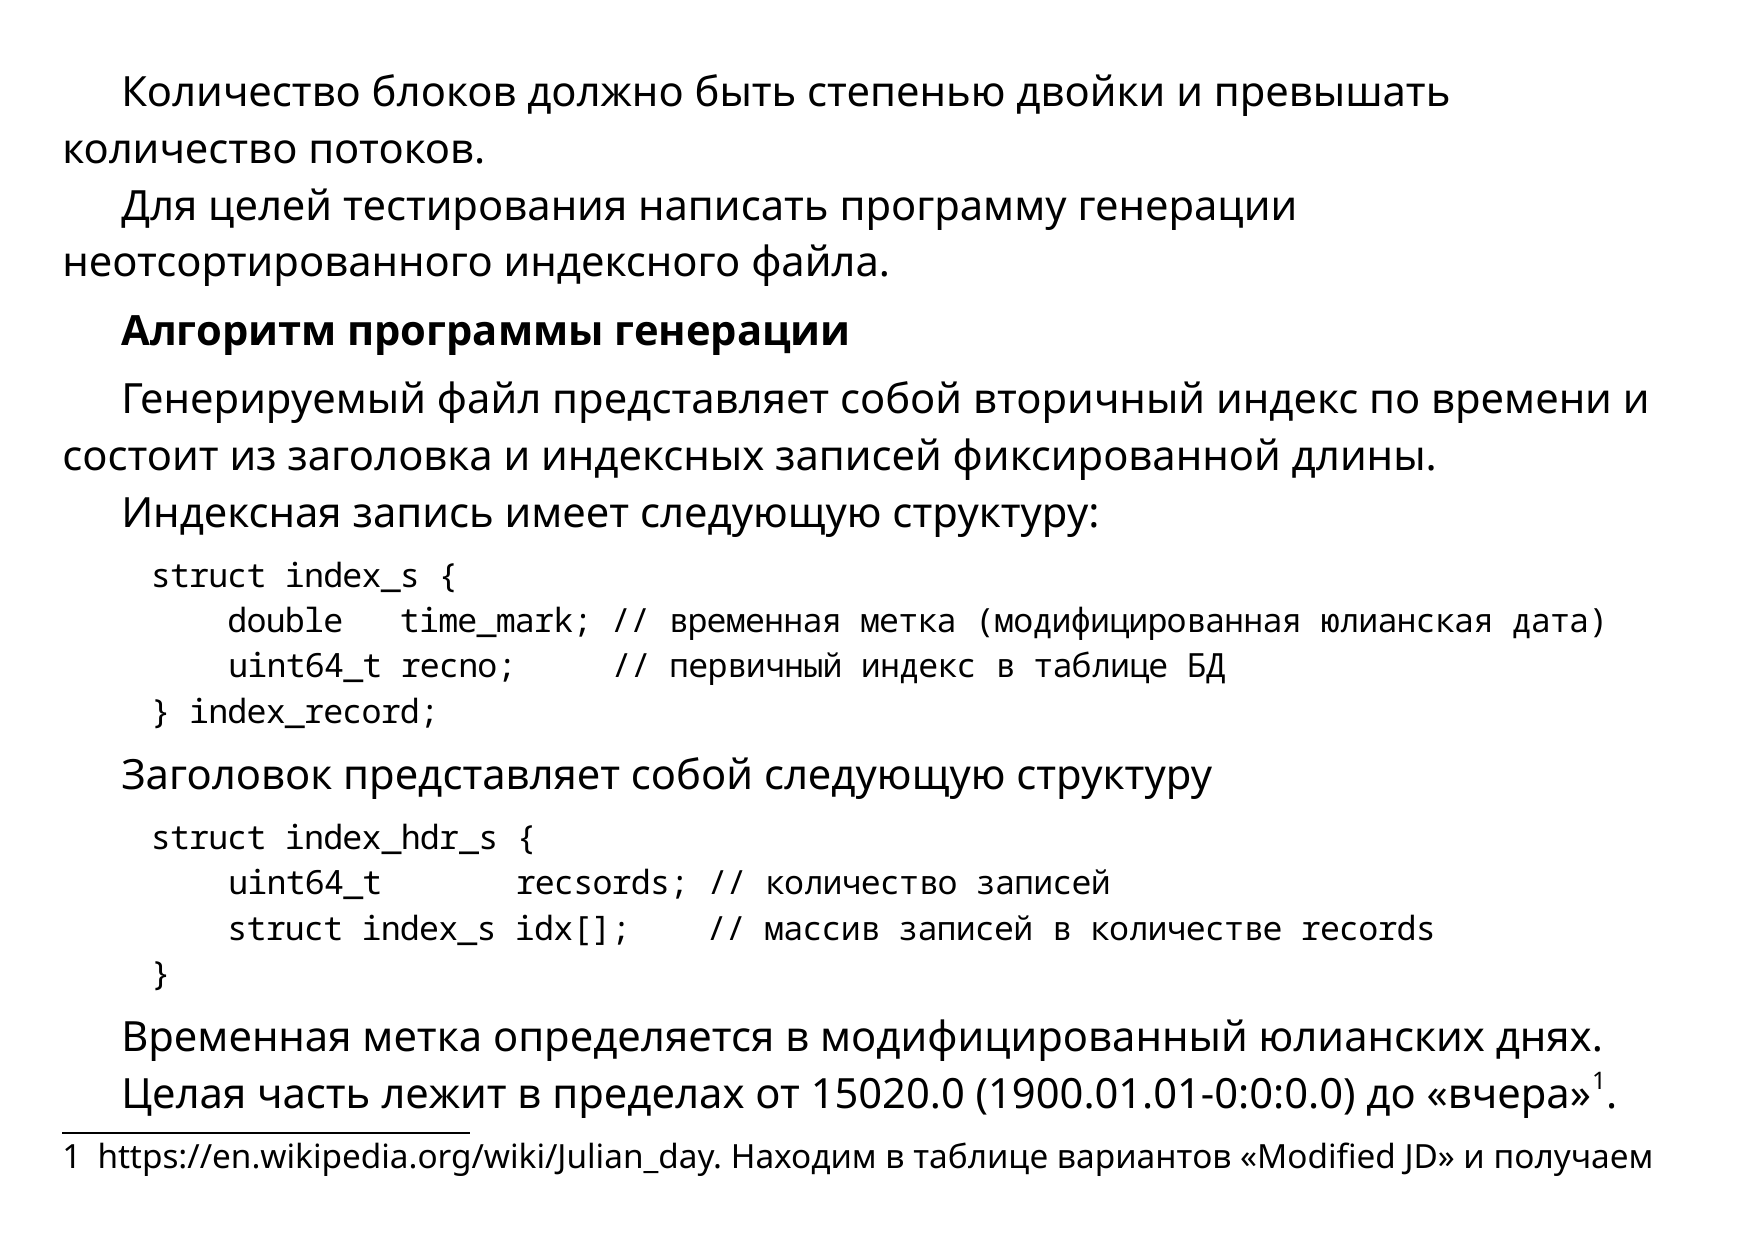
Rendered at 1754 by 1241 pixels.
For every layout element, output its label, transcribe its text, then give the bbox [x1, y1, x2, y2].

text Индексная запись имеет следующую структуру: [62, 483, 1692, 540]
text uint64_t recno; // первичный индекс в таблице БД [151, 642, 1692, 688]
text struct index_s { [151, 551, 1692, 597]
text Количество блоков должно быть степенью двойки и превышать количество потоков. [62, 62, 1692, 176]
text https://en.wikipedia.org/wiki/Julian_day. Находим в таблице вариантов «Modified JD» и получаем [62, 1133, 1692, 1178]
text struct index_hdr_s { [151, 813, 1692, 859]
text double time_mark; // временная метка (модифицированная юлианская дата) [151, 597, 1692, 642]
text Для целей тестирования написать программу генерации неотсортированного индексного файла. [62, 176, 1692, 289]
text Генерируемый файл представляет собой вторичный индекс по времени и состоит из заголовка и индексных записей фиксированной длины. [62, 369, 1692, 483]
text Заголовок представляет собой следующую структуру [62, 745, 1692, 802]
text struct index_s idx[]; // массив записей в количестве records [151, 904, 1692, 950]
text Алгоритм программы генерации [62, 301, 1692, 358]
text Целая часть лежит в пределах от 15020.0 (1900.01.01-0:0:0.0) до «вчера». [62, 1064, 1692, 1120]
text uint64_t recsords; // количество записей [151, 859, 1692, 904]
text } index_record; [151, 688, 1692, 733]
text } [151, 950, 1692, 995]
text Временная метка определяется в модифицированный юлианских днях. [62, 1007, 1692, 1064]
